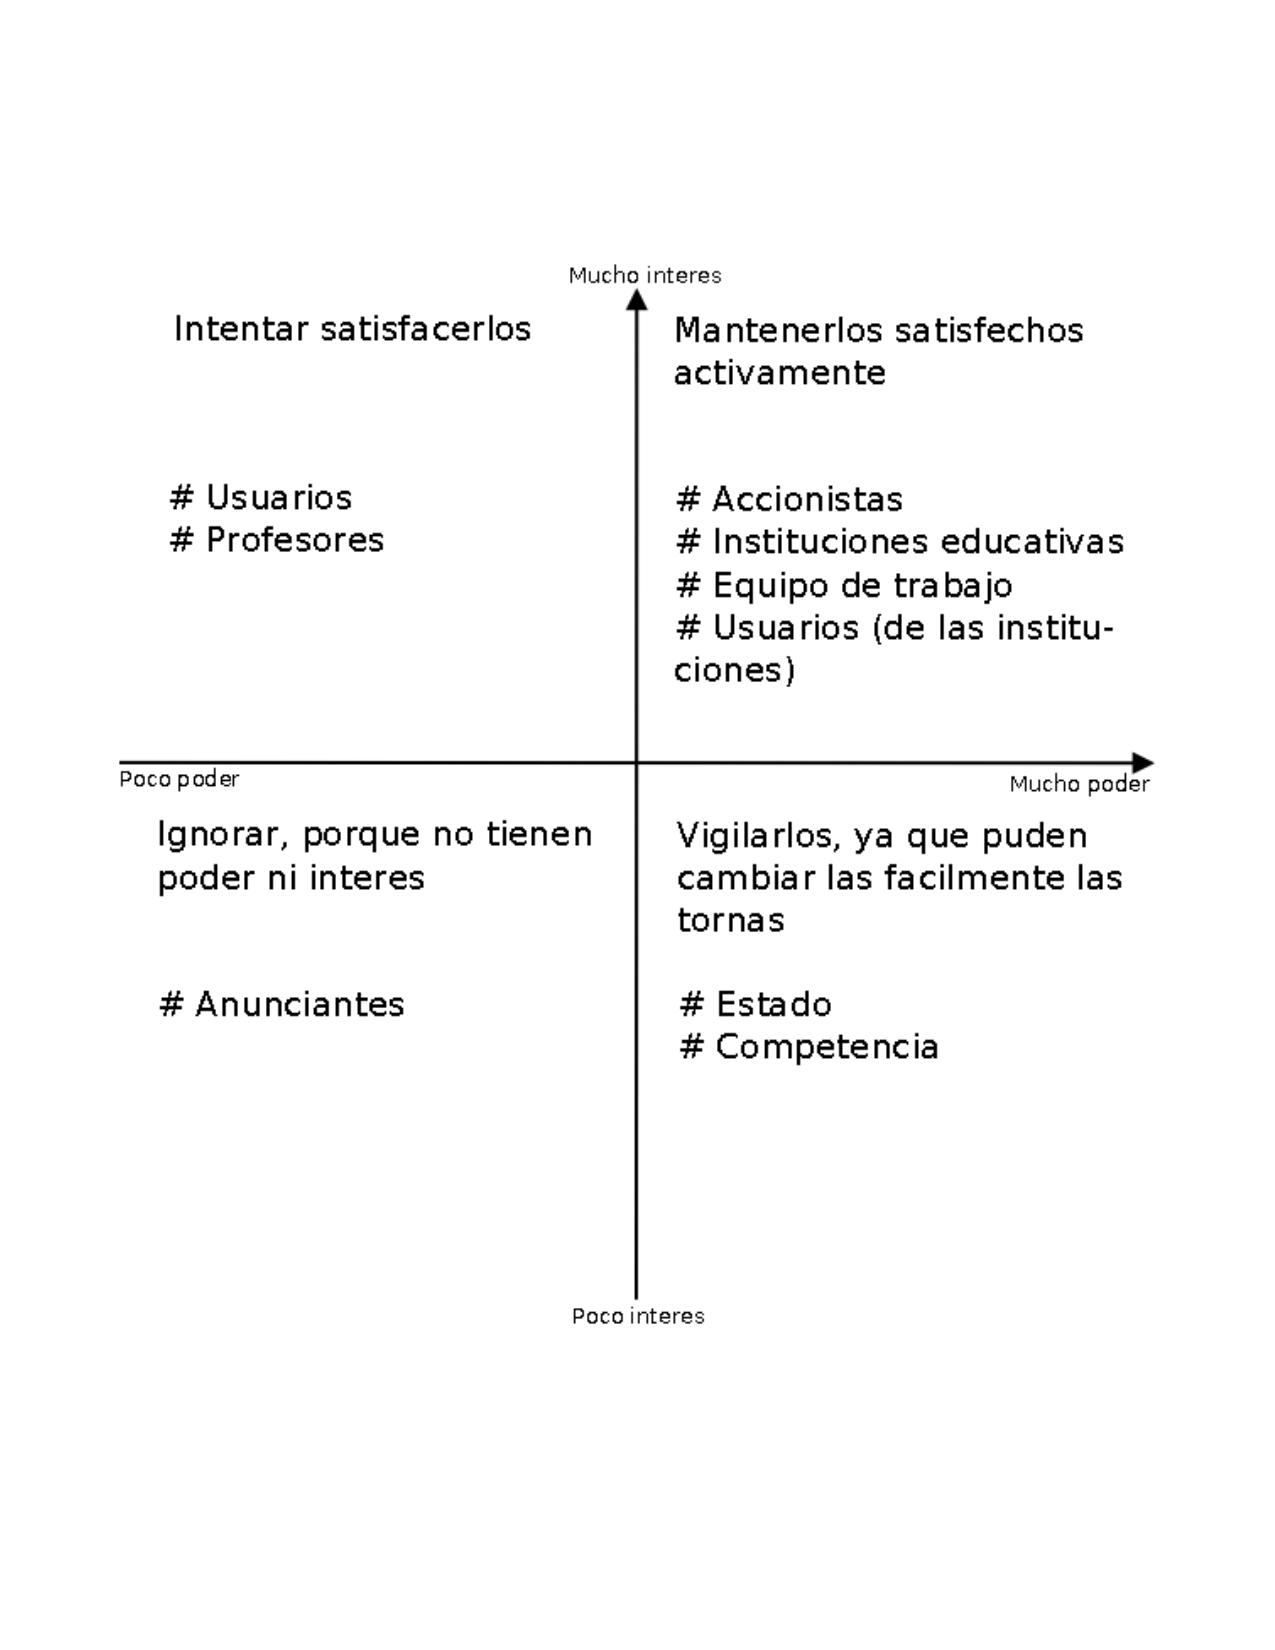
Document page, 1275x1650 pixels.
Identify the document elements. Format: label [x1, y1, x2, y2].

picture [118, 263, 1157, 1329]
